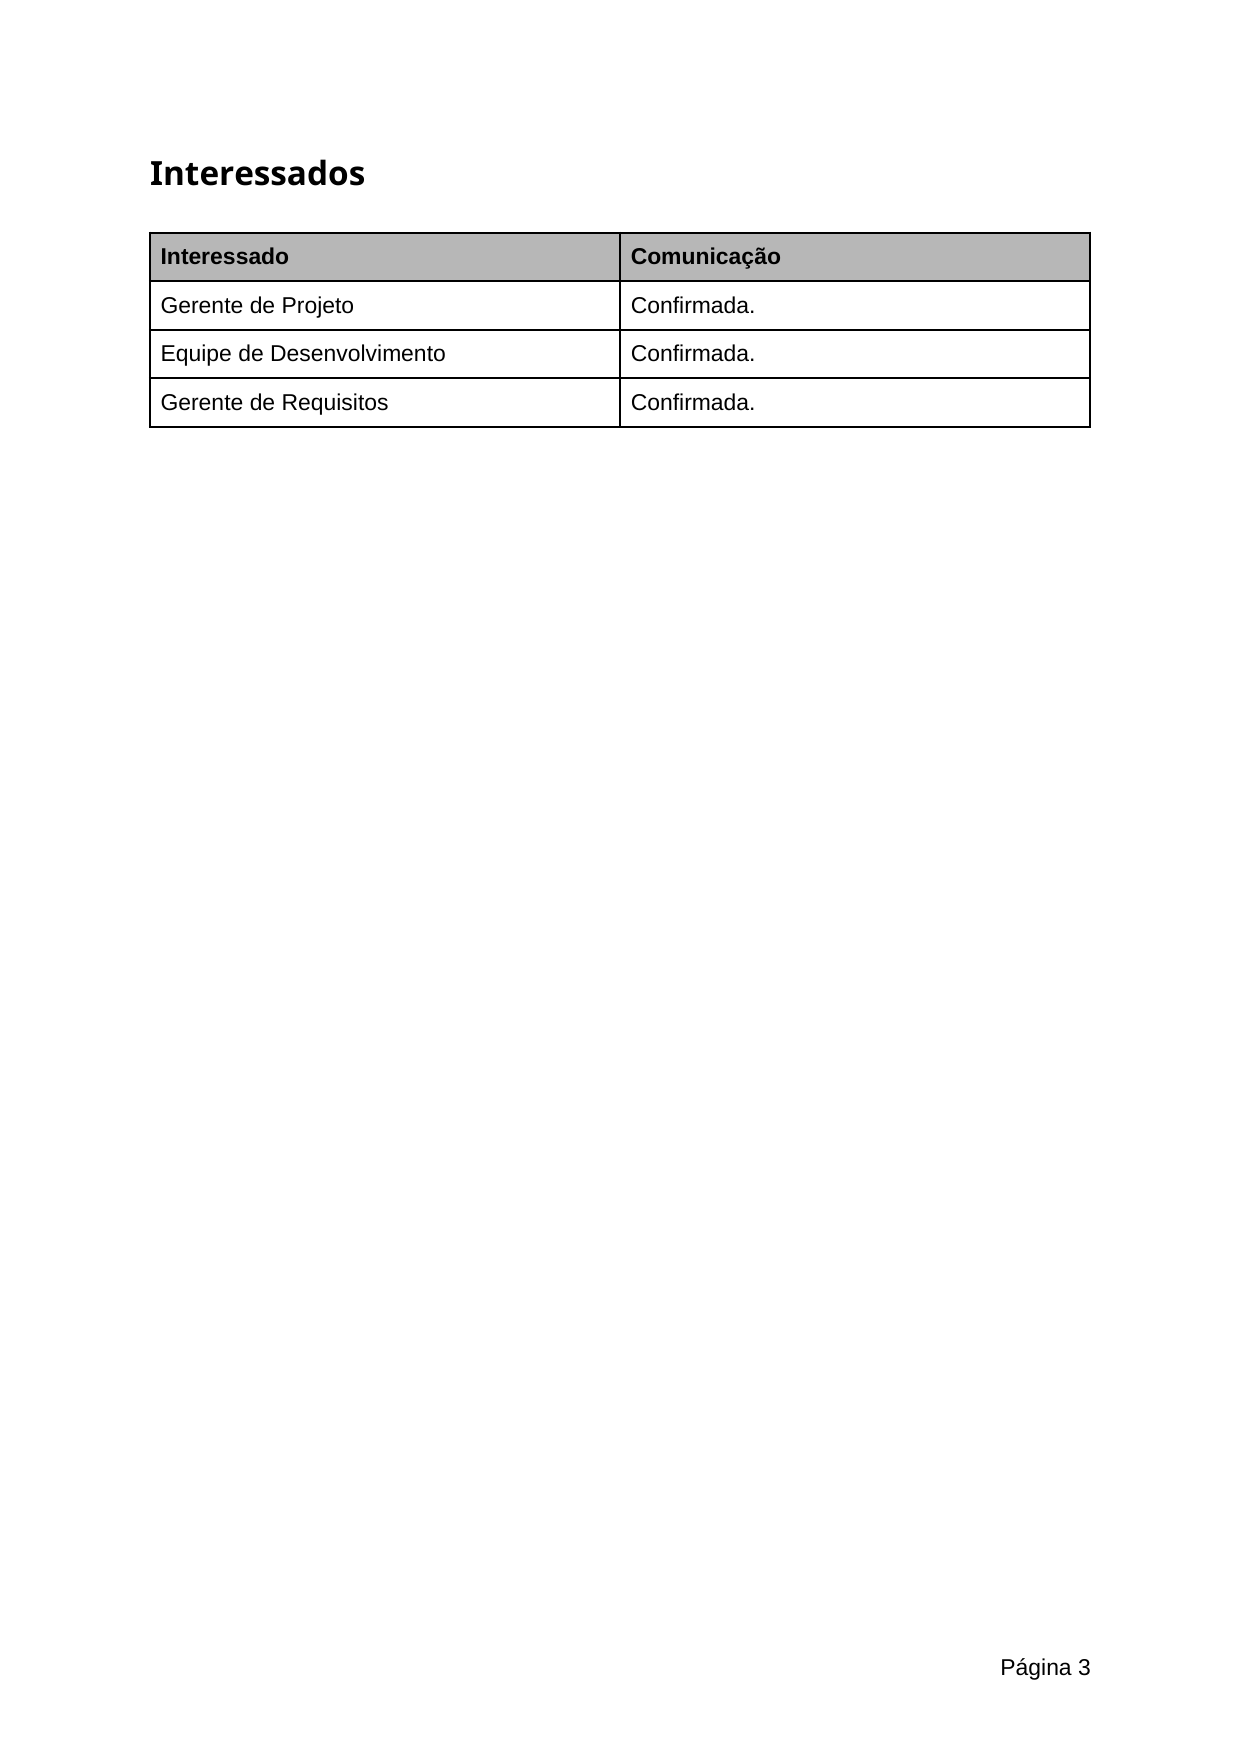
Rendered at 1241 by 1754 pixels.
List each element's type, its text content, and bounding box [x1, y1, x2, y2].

table_cell Confirmada. [621, 331, 1089, 377]
table_cell Confirmada. [621, 379, 1089, 426]
subtitle Interessados [150, 150, 1091, 195]
table_cell Confirmada. [621, 282, 1089, 329]
table_cell Gerente de Requisitos [151, 379, 619, 426]
table_header Interessado [151, 234, 619, 280]
table_cell Equipe de Desenvolvimento [151, 331, 619, 377]
table_cell Gerente de Projeto [151, 282, 619, 329]
table_header Comunicação [621, 234, 1089, 280]
